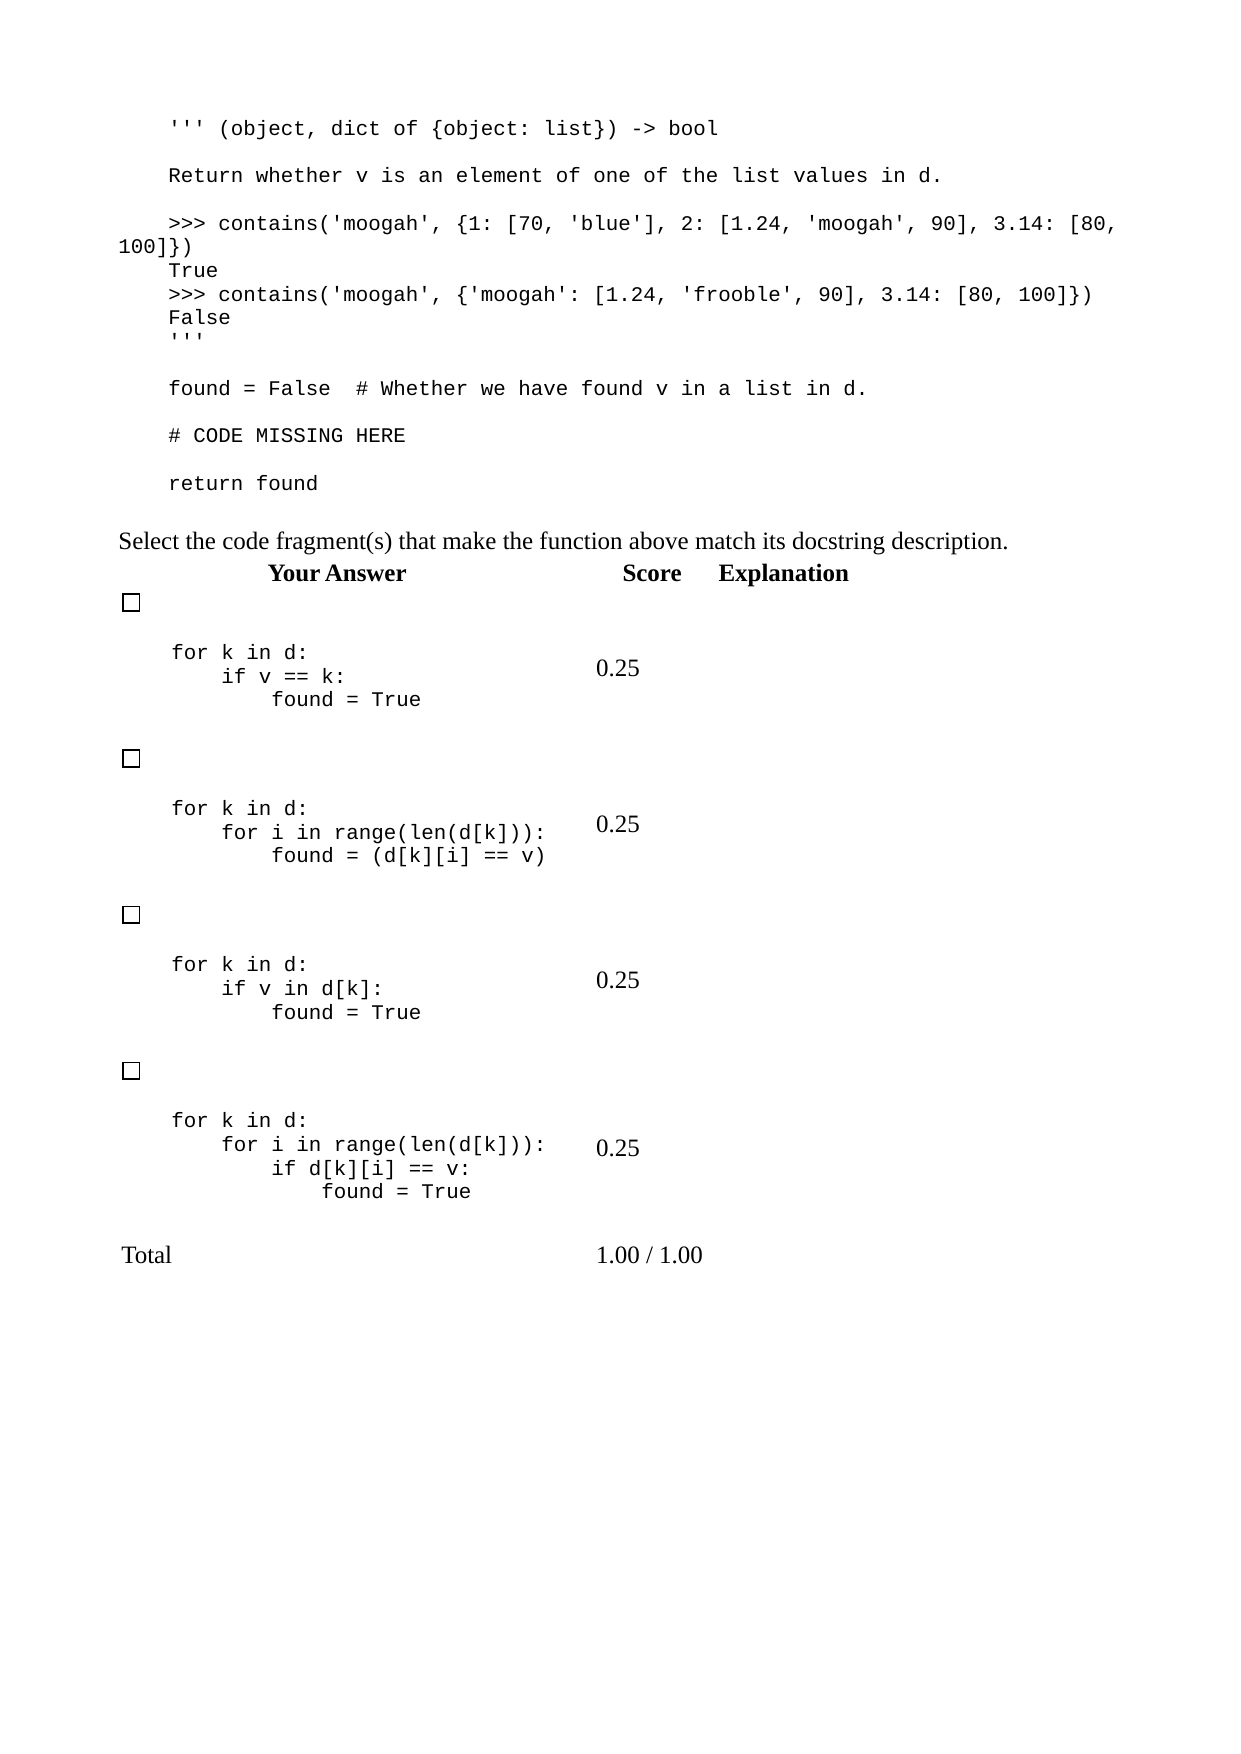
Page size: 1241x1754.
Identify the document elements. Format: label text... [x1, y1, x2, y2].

table_cell Total [118, 1238, 556, 1272]
table_cell 0.25 [593, 589, 711, 745]
text return found [118, 473, 1122, 496]
text False [118, 307, 1122, 331]
table_cell for k in d: for i in range(len(d[k])): if d[k][i] == v: found = True [118, 1058, 556, 1237]
table_cell [556, 745, 593, 902]
text >>> contains('moogah', {1: [70, 'blue'], 2: [1.24, 'moogah', 90], 3.14: [80, 100]}) [118, 213, 1122, 260]
text ''' [118, 331, 1122, 354]
table_cell [556, 902, 593, 1058]
table_cell 0.25 [593, 902, 711, 1058]
table_cell [556, 589, 593, 745]
table_cell for k in d: if v == k: found = True [118, 589, 556, 745]
table_cell [711, 902, 856, 1058]
text # CODE MISSING HERE [118, 426, 1122, 449]
text ''' (object, dict of {object: list}) -> bool [118, 118, 1122, 142]
table_header Your Answer [118, 555, 556, 589]
text Select the code fragment(s) that make the function above match its docstring description. [118, 526, 1122, 555]
table_header Score [593, 555, 711, 589]
text True [118, 260, 1122, 284]
table_cell [711, 1238, 856, 1272]
table_cell [556, 1058, 593, 1237]
table_cell [711, 589, 856, 745]
table_cell [711, 1058, 856, 1237]
table_cell 1.00 / 1.00 [593, 1238, 711, 1272]
table_cell for k in d: if v in d[k]: found = True [118, 902, 556, 1058]
text Return whether v is an element of one of the list values in d. [118, 165, 1122, 189]
table_cell [556, 1238, 593, 1272]
table_cell for k in d: for i in range(len(d[k])): found = (d[k][i] == v) [118, 745, 556, 902]
table_header Explanation [711, 555, 856, 589]
table_header [556, 555, 593, 589]
table_cell [711, 745, 856, 902]
table_cell 0.25 [593, 745, 711, 902]
text >>> contains('moogah', {'moogah': [1.24, 'frooble', 90], 3.14: [80, 100]}) [118, 284, 1122, 307]
table_cell 0.25 [593, 1058, 711, 1237]
text found = False # Whether we have found v in a list in d. [118, 378, 1122, 402]
